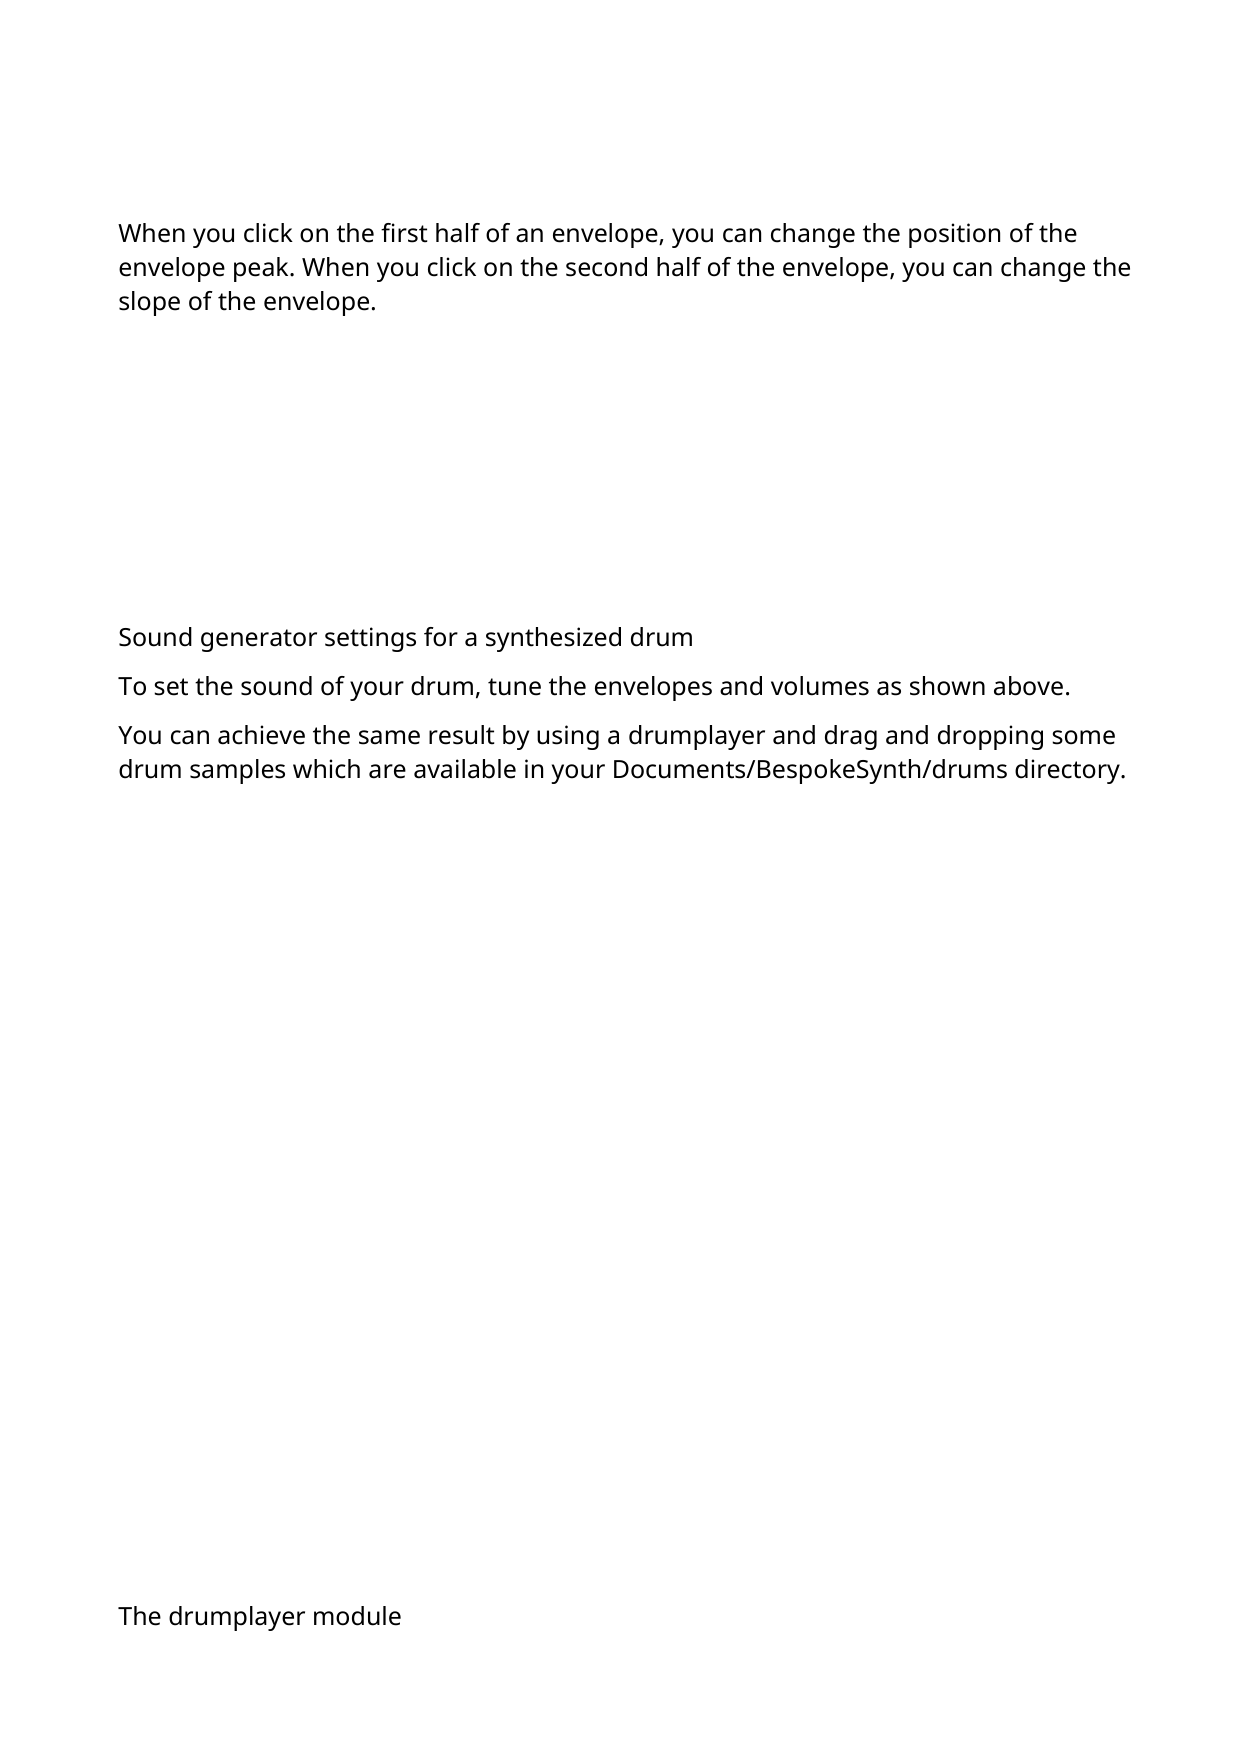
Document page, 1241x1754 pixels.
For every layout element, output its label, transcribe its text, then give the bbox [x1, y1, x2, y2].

text To set the sound of your drum, tune the envelopes and volumes as shown above. [118, 669, 1181, 703]
text You can achieve the same result by using a drumplayer and drag and dropping some drum samples which are available in your Documents/BespokeSynth/drums directory. [118, 717, 1181, 786]
text The drumplayer module [118, 1599, 1181, 1633]
text Sound generator settings for a synthesized drum [118, 332, 1181, 654]
text When you click on the first half of an envelope, you can change the position of the envelope peak. When you click on the second half of the envelope, you can change the slope of the envelope. [118, 215, 1181, 317]
